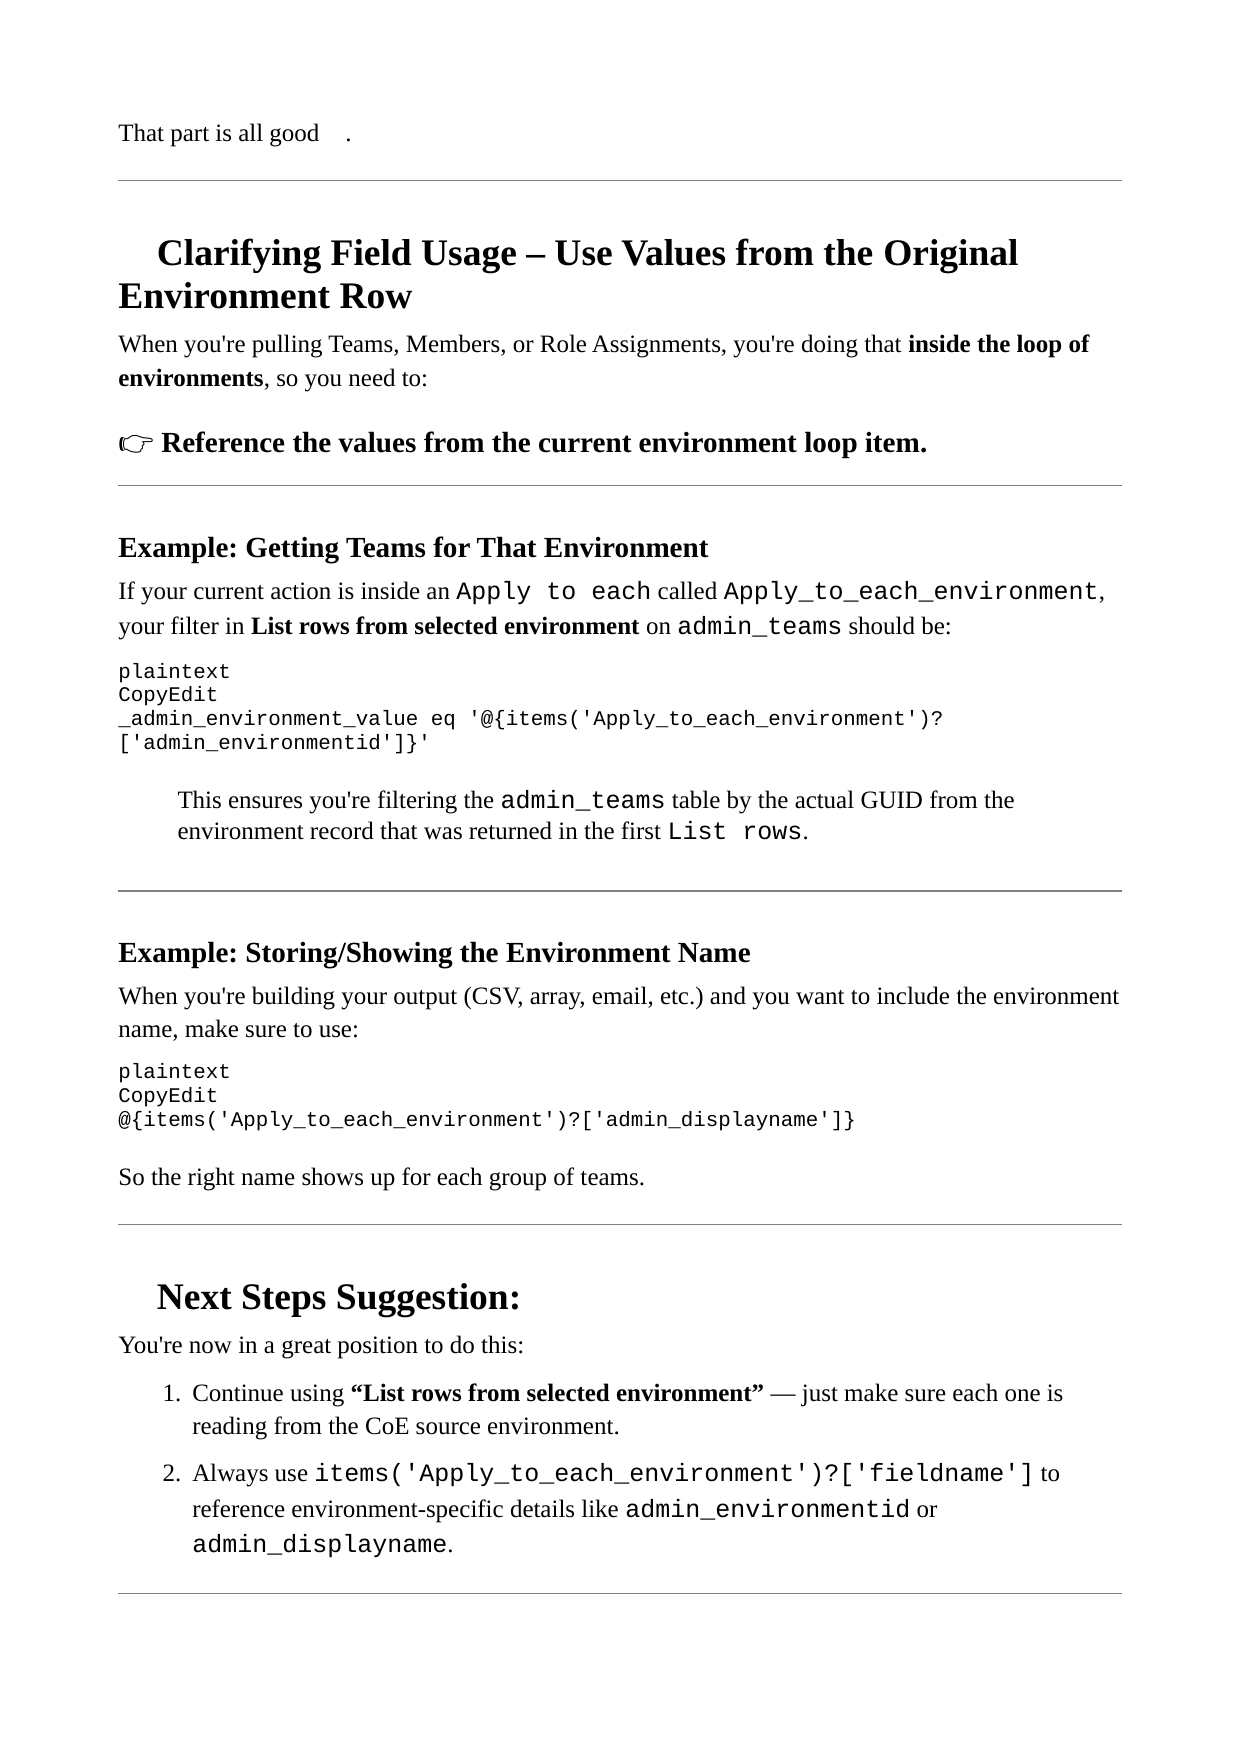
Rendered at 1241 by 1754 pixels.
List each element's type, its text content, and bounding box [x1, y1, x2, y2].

text If your current action is inside an Apply to each called Apply_to_each_environment, your filter in List rows from selected environment on admin_teams should be: [118, 576, 1122, 642]
text _admin_environment_value eq '@{items('Apply_to_each_environment')?['admin_environmentid']}' [118, 708, 1122, 755]
text So the right name shows up for each group of teams. [118, 1162, 1122, 1191]
subtitle 👉 Reference the values from the current environment loop item. [118, 425, 1122, 458]
text plaintext [118, 661, 1122, 684]
text That part is all good ✅. [118, 118, 1122, 147]
text CopyEdit [118, 684, 1122, 708]
subtitle Example: Storing/Showing the Environment Name [118, 935, 1122, 968]
list Always use items('Apply_to_each_environment')?['fieldname'] to reference environment-specific details like admin_environmentid or admin_displayname. [162, 1458, 1122, 1559]
list Continue using “List rows from selected environment” — just make sure each one is reading from the CoE source environment. [162, 1378, 1122, 1440]
text plaintext [118, 1062, 1122, 1085]
subtitle Example: Getting Teams for That Environment [118, 530, 1122, 563]
text When you're building your output (CSV, array, email, etc.) and you want to include the environment name, make sure to use: [118, 981, 1122, 1043]
text This ensures you're filtering the admin_teams table by the actual GUID from the environment record that was returned in the first List rows. [177, 785, 1063, 847]
text CopyEdit [118, 1085, 1122, 1109]
subtitle ✅ Next Steps Suggestion: [118, 1275, 1122, 1318]
text You're now in a great position to do this: [118, 1330, 1122, 1359]
text @{items('Apply_to_each_environment')?['admin_displayname']} [118, 1109, 1122, 1132]
subtitle 🔄 Clarifying Field Usage – Use Values from the Original Environment Row [118, 231, 1122, 317]
text When you're pulling Teams, Members, or Role Assignments, you're doing that inside the loop of environments, so you need to: [118, 329, 1122, 391]
